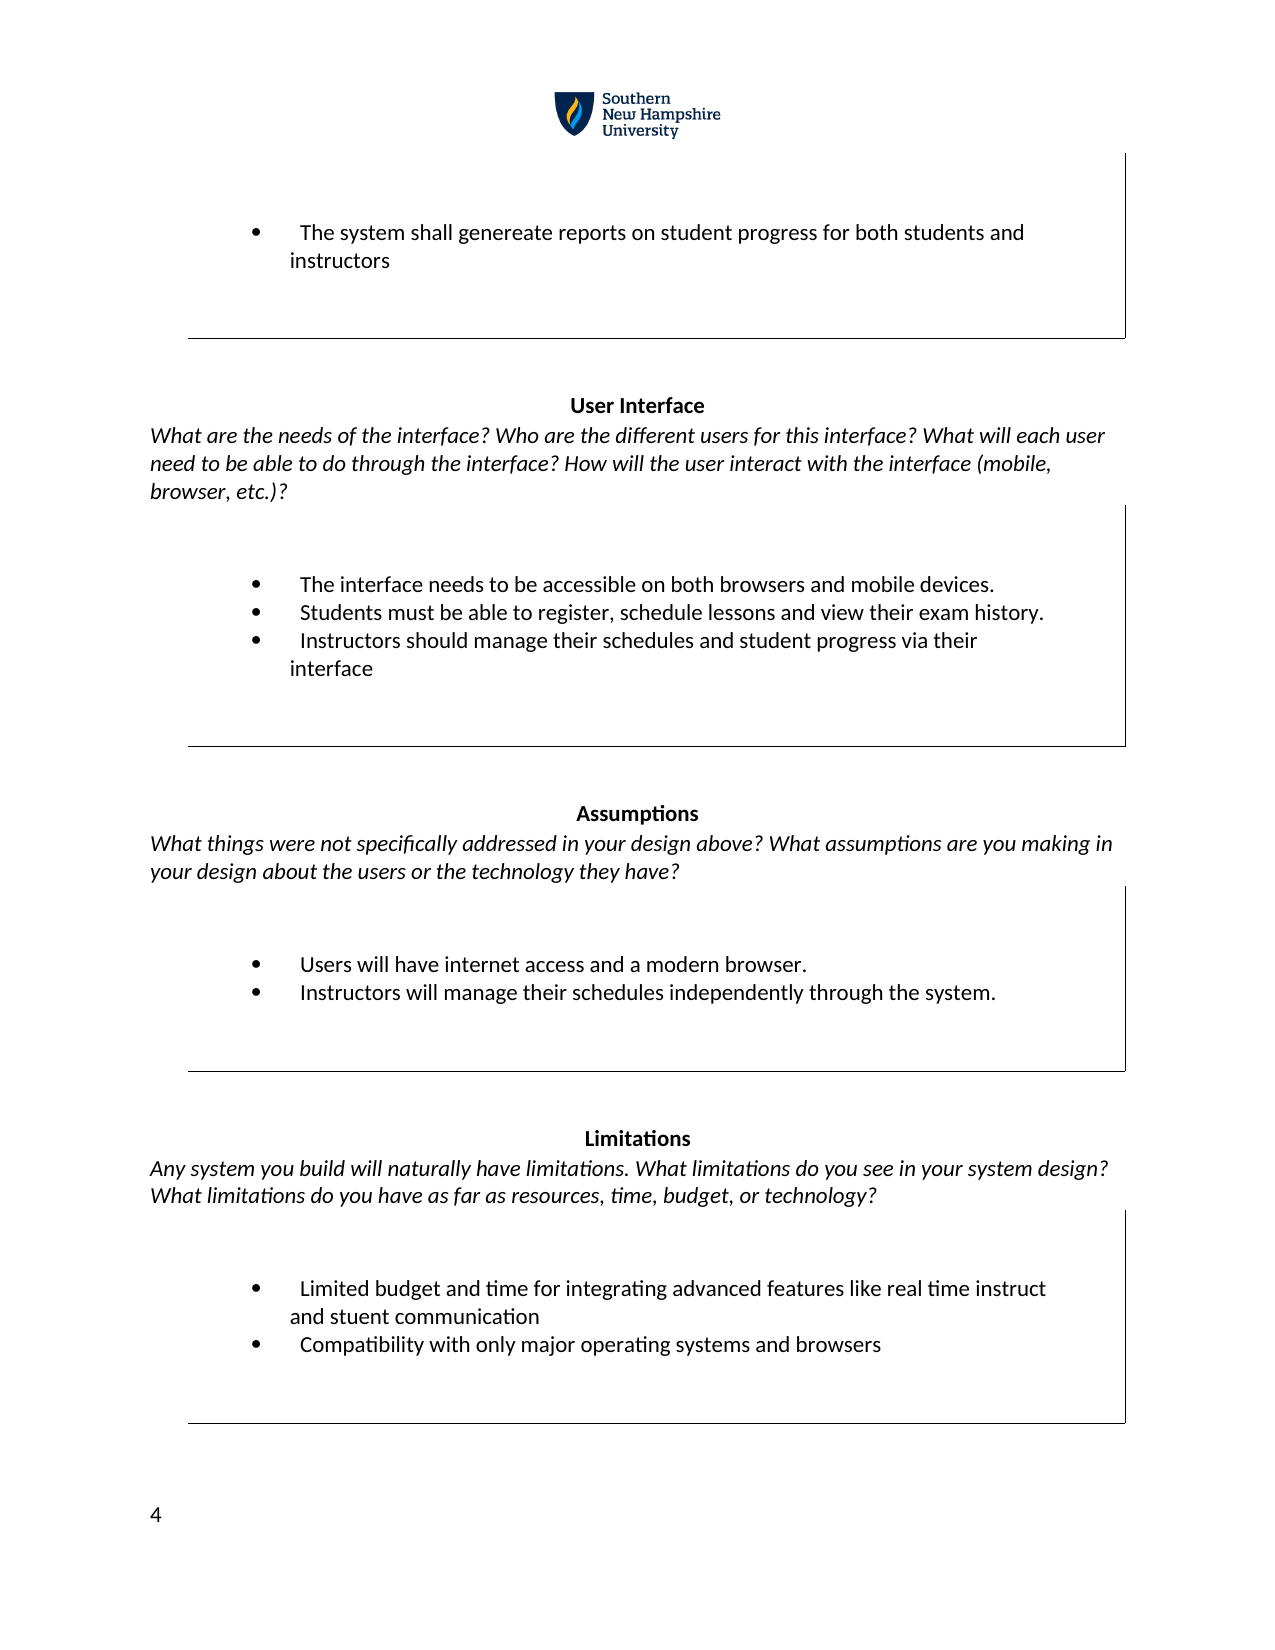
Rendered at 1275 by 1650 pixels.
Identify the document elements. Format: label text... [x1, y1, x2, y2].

list Instructors will manage their schedules independently through the system. [187, 978, 1125, 1071]
text What are the needs of the interface? Who are the different users for this interface? What will each user need to be able to do through the interface? How will the user interact with the interface (mobile, browser, etc.)? [150, 421, 1125, 505]
list Students must be able to register, schedule lessons and view their exam history. [187, 598, 1125, 626]
text Any system you build will naturally have limitations. What limitations do you see in your system design? What limitations do you have as far as resources, time, budget, or technology? [150, 1154, 1125, 1210]
subtitle Assumptions [150, 799, 1125, 828]
list Instructors should manage their schedules and student progress via their interface [187, 626, 1125, 747]
list The interface needs to be accessible on both browsers and mobile devices. [187, 505, 1125, 598]
list Users will have internet access and a modern browser. [187, 886, 1125, 978]
list The system shall genereate reports on student progress for both students and instructors [187, 153, 1125, 338]
subtitle Limitations [150, 1124, 1125, 1152]
list Limited budget and time for integrating advanced features like real time instruct and stuent communication [187, 1210, 1125, 1330]
subtitle User Interface [150, 391, 1125, 419]
list Compatibility with only major operating systems and browsers [187, 1330, 1125, 1423]
text What things were not specifically addressed in your design above? What assumptions are you making in your design about the users or the technology they have? [150, 829, 1125, 886]
